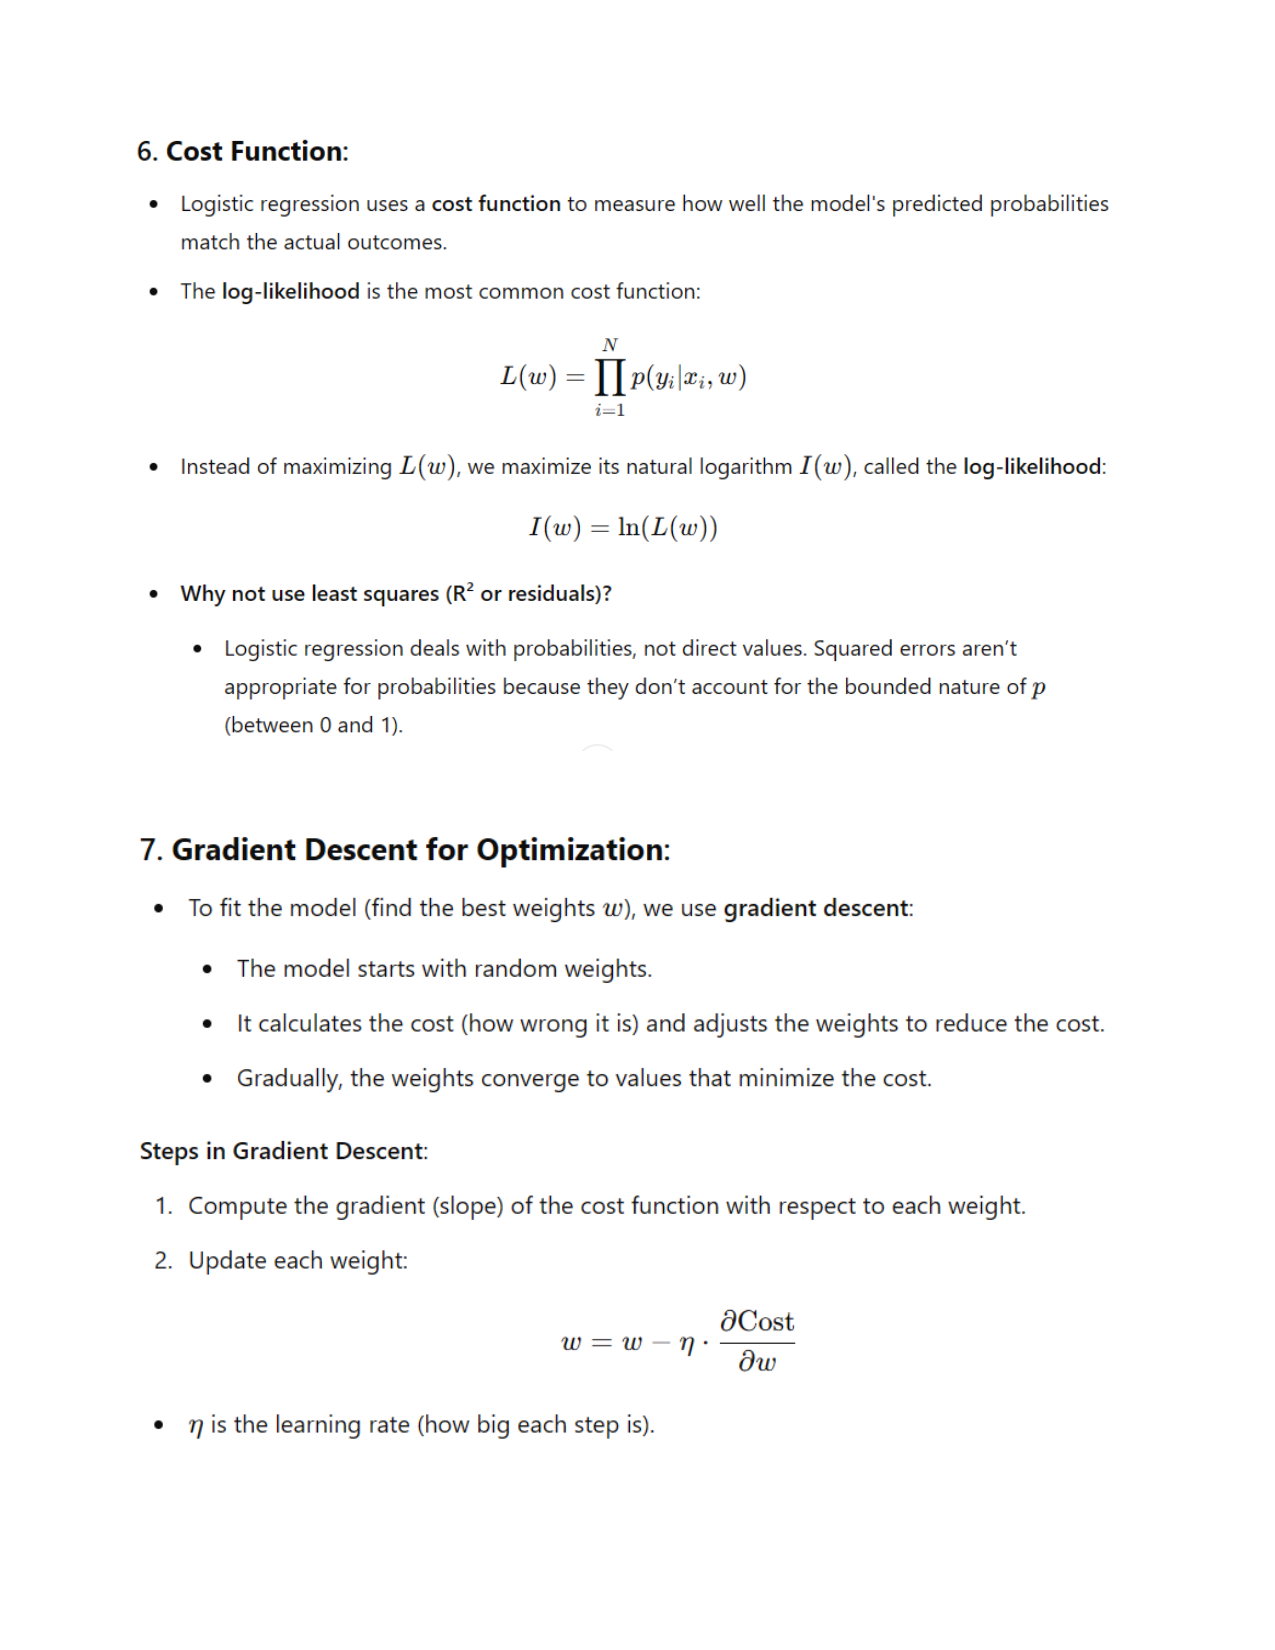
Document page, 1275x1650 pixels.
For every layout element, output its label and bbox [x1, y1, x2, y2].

picture [118, 118, 1157, 751]
picture [118, 808, 1157, 1457]
